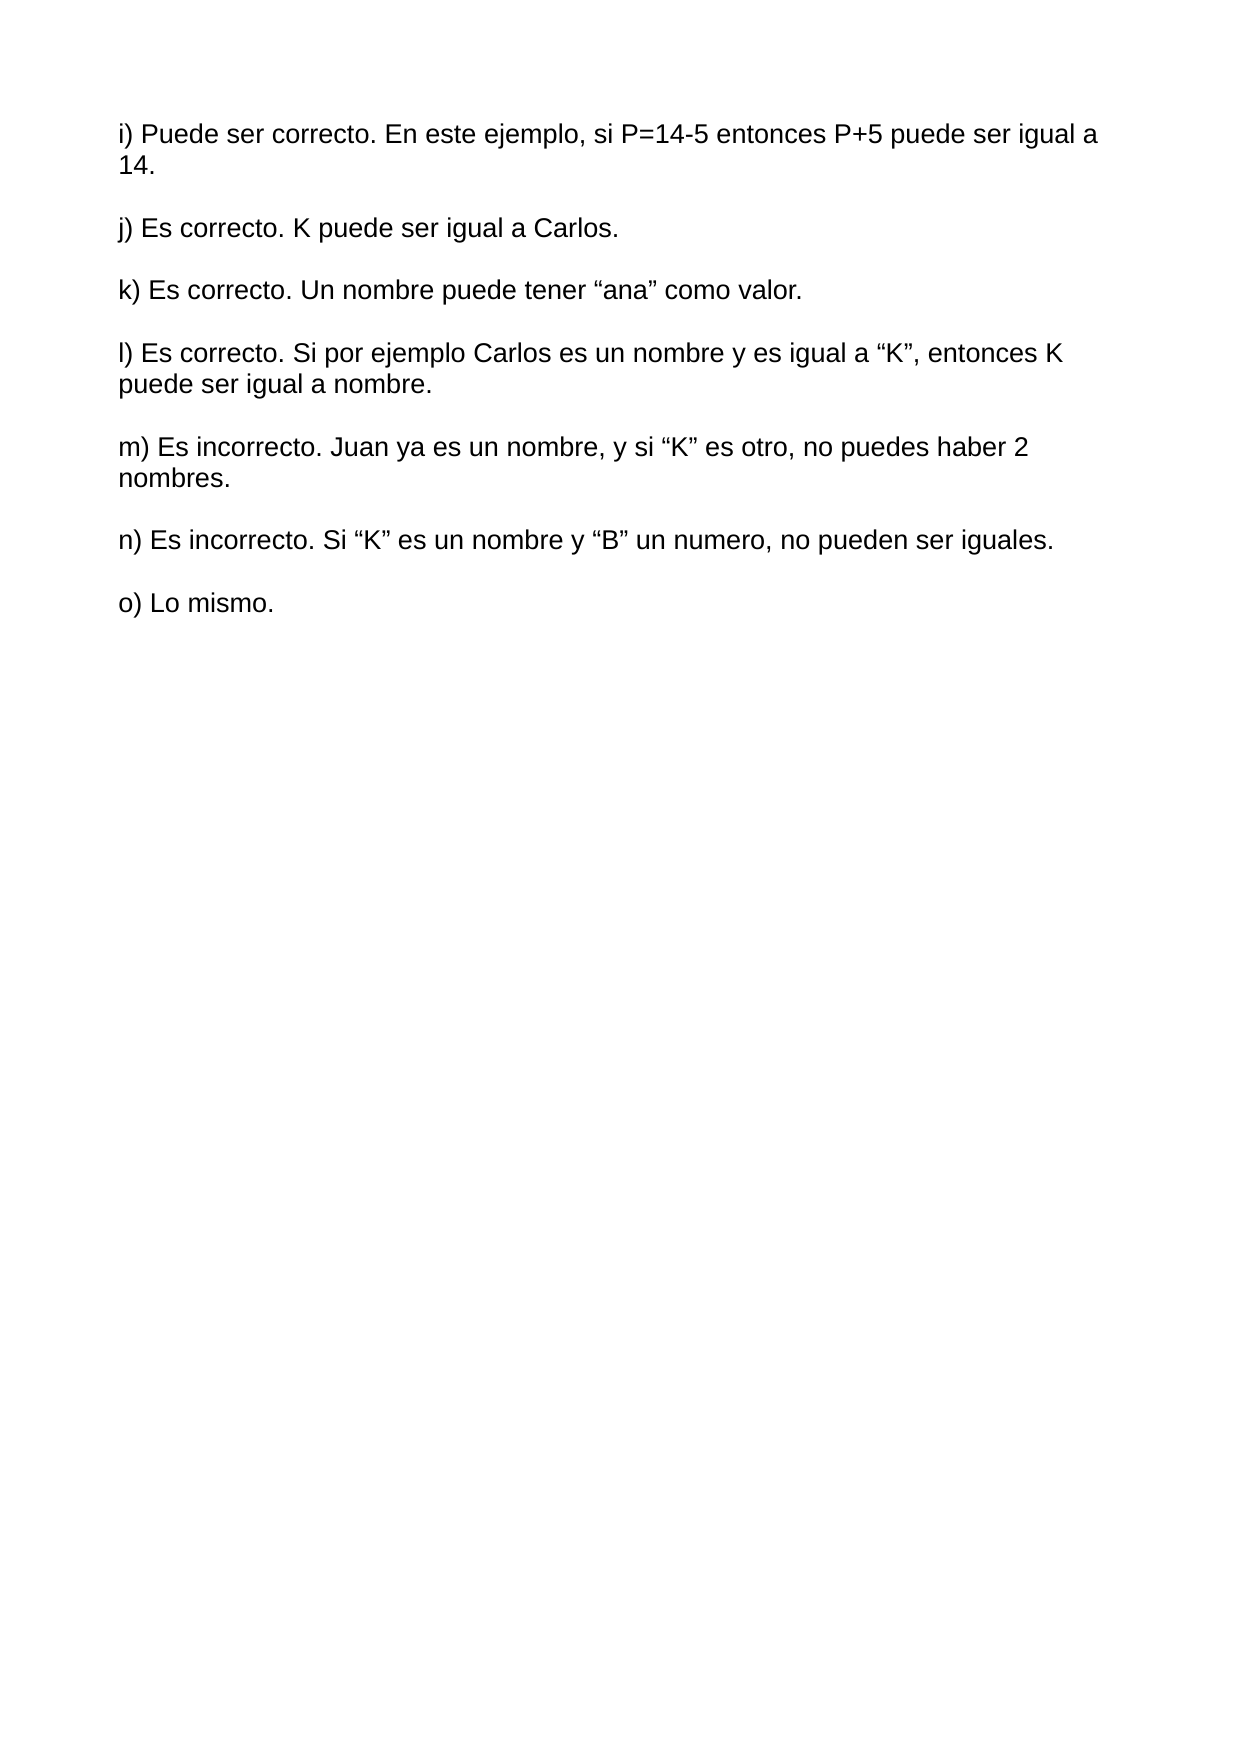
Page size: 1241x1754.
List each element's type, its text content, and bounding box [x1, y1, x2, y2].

text m) Es incorrecto. Juan ya es un nombre, y si “K” es otro, no puedes haber 2 nombres. [118, 431, 1122, 493]
text n) Es incorrecto. Si “K” es un nombre y “B” un numero, no pueden ser iguales. [118, 524, 1122, 556]
text o) Lo mismo. [118, 587, 1122, 618]
text i) Puede ser correcto. En este ejemplo, si P=14-5 entonces P+5 puede ser igual a 14. [118, 118, 1122, 181]
text l) Es correcto. Si por ejemplo Carlos es un nombre y es igual a “K”, entonces K puede ser igual a nombre. [118, 337, 1122, 399]
text j) Es correcto. K puede ser igual a Carlos. [118, 212, 1122, 243]
text k) Es correcto. Un nombre puede tener “ana” como valor. [118, 274, 1122, 306]
